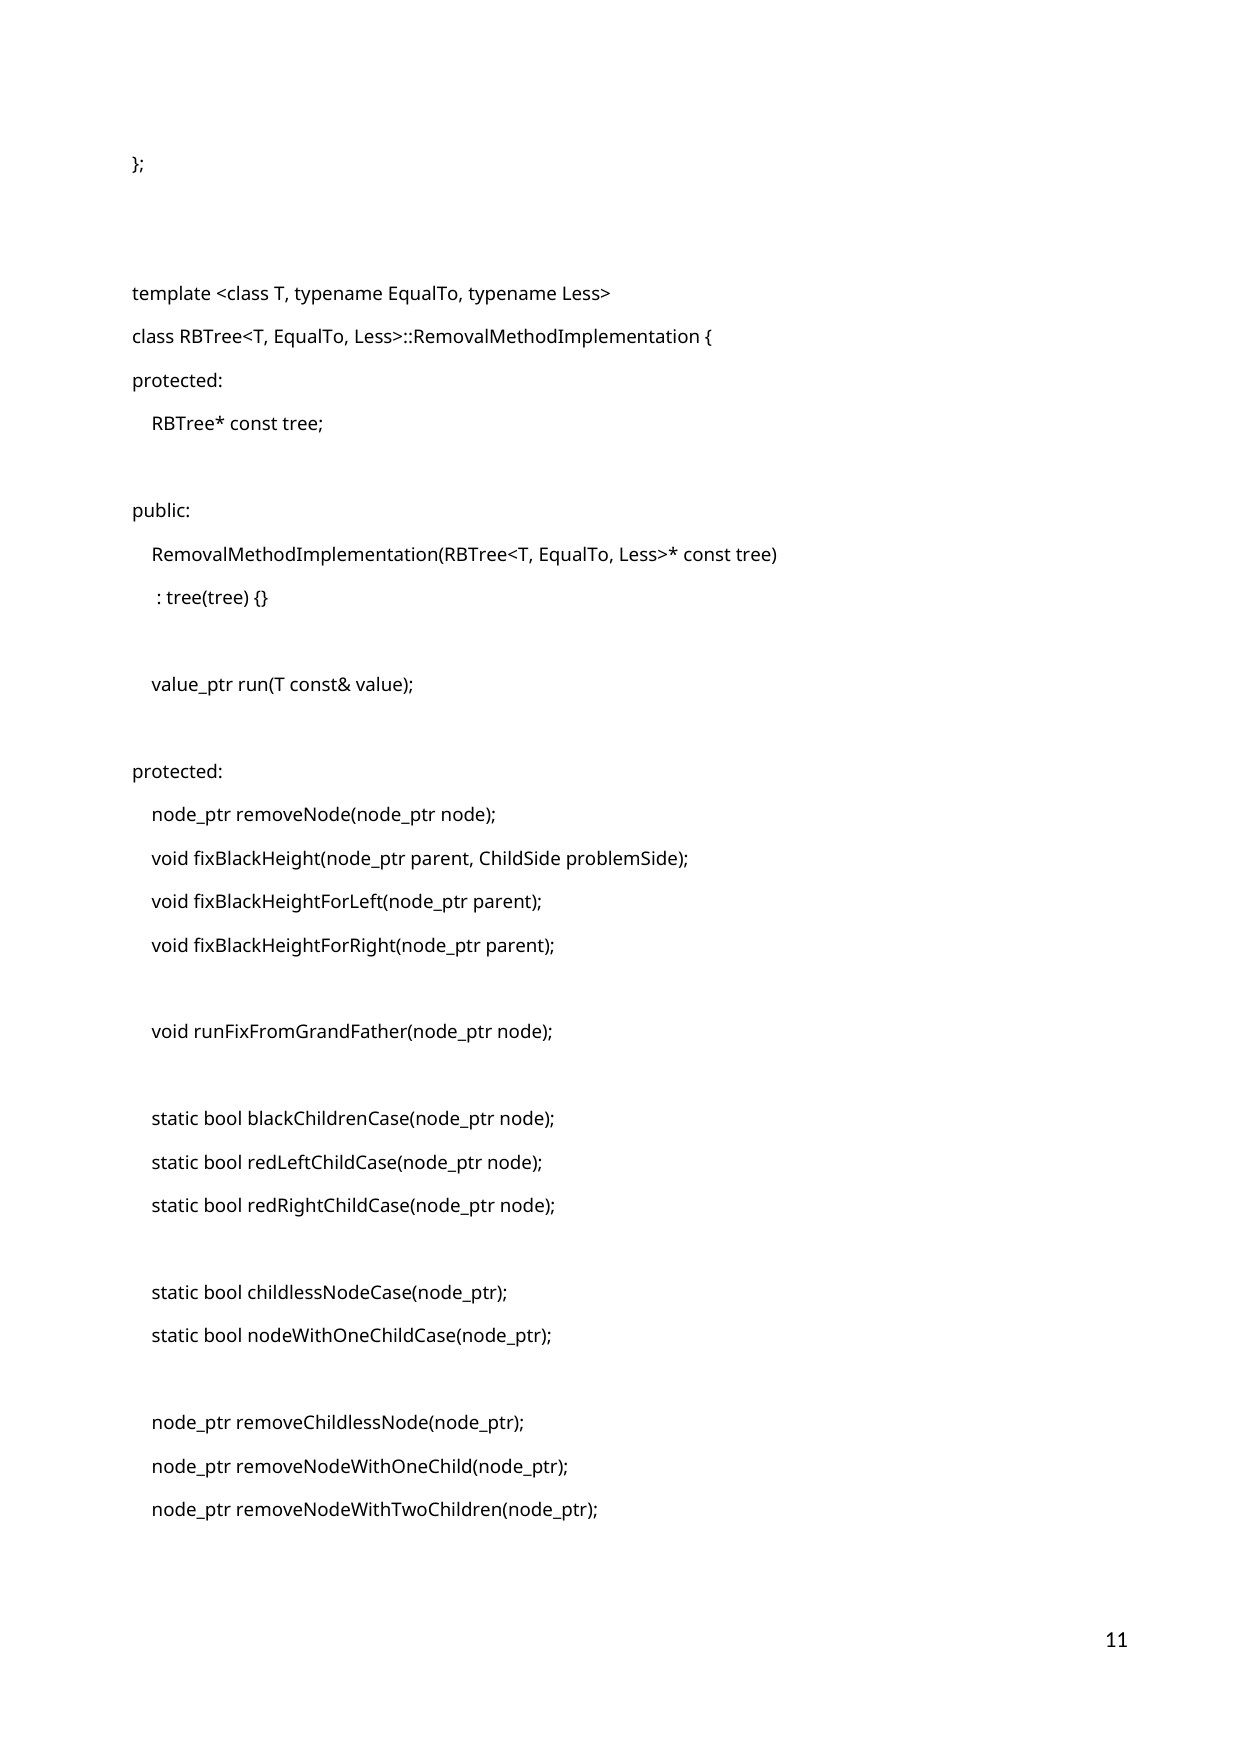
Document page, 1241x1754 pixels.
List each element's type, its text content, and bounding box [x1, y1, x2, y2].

text static bool childlessNodeCase(node_ptr); [112, 1279, 1128, 1305]
text protected: [112, 758, 1128, 784]
text public: [112, 497, 1128, 523]
text template <class T, typename EqualTo, typename Less> [112, 280, 1128, 306]
text void fixBlackHeightForRight(node_ptr parent); [112, 932, 1128, 957]
text node_ptr removeNode(node_ptr node); [112, 802, 1128, 827]
text void fixBlackHeight(node_ptr parent, ChildSide problemSide); [112, 845, 1128, 871]
text node_ptr removeNodeWithOneChild(node_ptr); [112, 1453, 1128, 1479]
text static bool redLeftChildCase(node_ptr node); [112, 1149, 1128, 1174]
text node_ptr removeChildlessNode(node_ptr); [112, 1410, 1128, 1435]
text node_ptr removeNodeWithTwoChildren(node_ptr); [112, 1497, 1128, 1522]
text RemovalMethodImplementation(RBTree<T, EqualTo, Less>* const tree) [112, 541, 1128, 566]
text : tree(tree) {} [112, 584, 1128, 610]
text static bool redRightChildCase(node_ptr node); [112, 1192, 1128, 1218]
text void runFixFromGrandFather(node_ptr node); [112, 1019, 1128, 1044]
text }; [112, 150, 1128, 176]
text protected: [112, 367, 1128, 393]
text static bool blackChildrenCase(node_ptr node); [112, 1106, 1128, 1131]
text RBTree* const tree; [112, 411, 1128, 436]
text static bool nodeWithOneChildCase(node_ptr); [112, 1323, 1128, 1348]
text void fixBlackHeightForLeft(node_ptr parent); [112, 888, 1128, 914]
text value_ptr run(T const& value); [112, 671, 1128, 697]
text class RBTree<T, EqualTo, Less>::RemovalMethodImplementation { [112, 324, 1128, 349]
